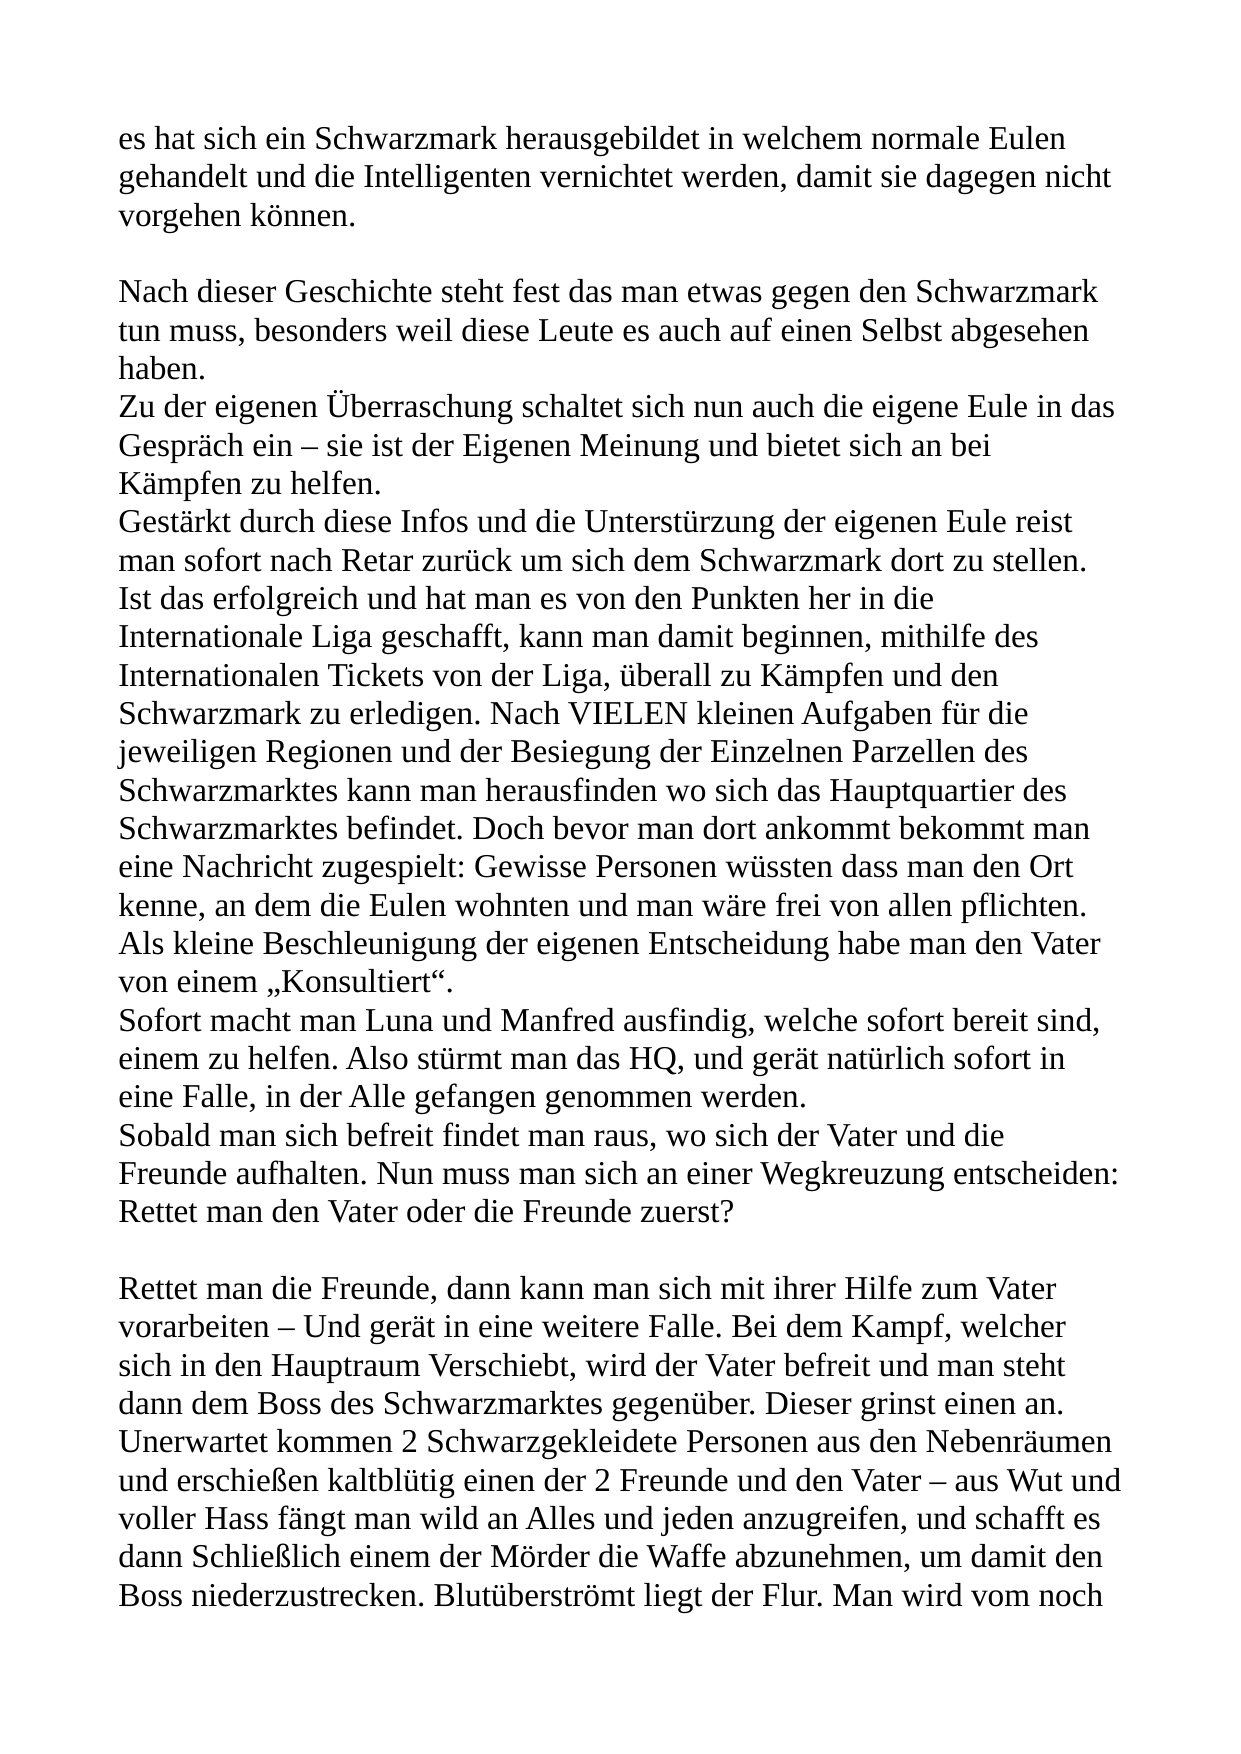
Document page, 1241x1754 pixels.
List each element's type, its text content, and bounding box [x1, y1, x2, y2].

text es hat sich ein Schwarzmark herausgebildet in welchem normale Eulen gehandelt und die Intelligenten vernichtet werden, damit sie dagegen nicht vorgehen können. [118, 118, 1122, 233]
text Zu der eigenen Überraschung schaltet sich nun auch die eigene Eule in das Gespräch ein – sie ist der Eigenen Meinung und bietet sich an bei Kämpfen zu helfen. [118, 386, 1122, 501]
text Gestärkt durch diese Infos und die Unterstürzung der eigenen Eule reist man sofort nach Retar zurück um sich dem Schwarzmark dort zu stellen. Ist das erfolgreich und hat man es von den Punkten her in die Internationale Liga geschafft, kann man damit beginnen, mithilfe des Internationalen Tickets von der Liga, überall zu Kämpfen und den Schwarzmark zu erledigen. Nach VIELEN kleinen Aufgaben für die jeweiligen Regionen und der Besiegung der Einzelnen Parzellen des Schwarzmarktes kann man herausfinden wo sich das Hauptquartier des Schwarzmarktes befindet. Doch bevor man dort ankommt bekommt man eine Nachricht zugespielt: Gewisse Personen wüssten dass man den Ort kenne, an dem die Eulen wohnten und man wäre frei von allen pflichten. Als kleine Beschleunigung der eigenen Entscheidung habe man den Vater von einem „Konsultiert“. Sofort macht man Luna und Manfred ausfindig, welche sofort bereit sind, einem zu helfen. Also stürmt man das HQ, und gerät natürlich sofort in eine Falle, in der Alle gefangen genommen werden. Sobald man sich befreit findet man raus, wo sich der Vater und die Freunde aufhalten. Nun muss man sich an einer Wegkreuzung entscheiden: Rettet man den Vater oder die Freunde zuerst? [118, 501, 1122, 1230]
text Rettet man die Freunde, dann kann man sich mit ihrer Hilfe zum Vater vorarbeiten – Und gerät in eine weitere Falle. Bei dem Kampf, welcher sich in den Hauptraum Verschiebt, wird der Vater befreit und man steht dann dem Boss des Schwarzmarktes gegenüber. Dieser grinst einen an. Unerwartet kommen 2 Schwarzgekleidete Personen aus den Nebenräumen und erschießen kaltblütig einen der 2 Freunde und den Vater – aus Wut und voller Hass fängt man wild an Alles und jeden anzugreifen, und schafft es dann Schließlich einem der Mörder die Waffe abzunehmen, um damit den Boss niederzustrecken. Blutüberströmt liegt der Flur. Man wird vom noch [118, 1268, 1122, 1613]
text Nach dieser Geschichte steht fest das man etwas gegen den Schwarzmark tun muss, besonders weil diese Leute es auch auf einen Selbst abgesehen haben. [118, 271, 1122, 386]
